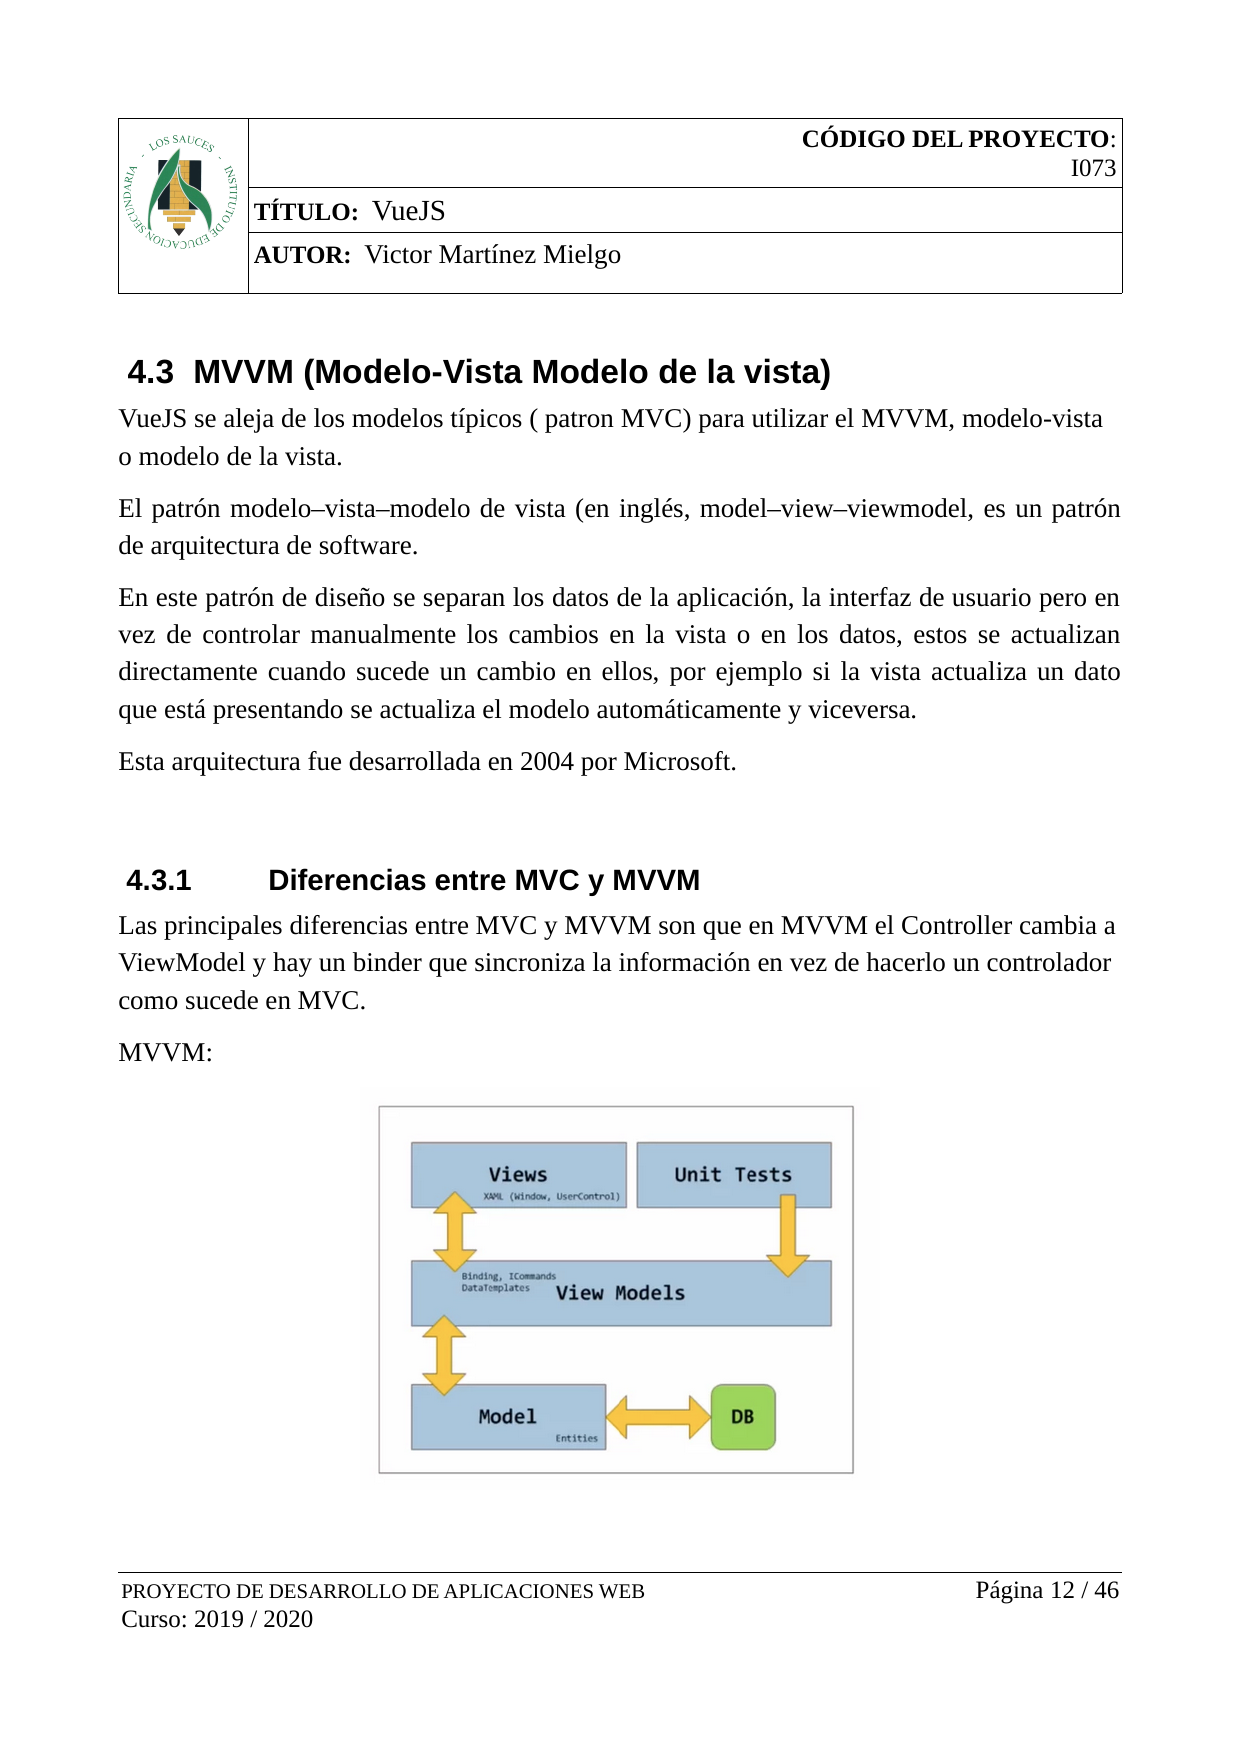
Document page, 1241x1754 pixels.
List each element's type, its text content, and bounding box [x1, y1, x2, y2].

text Esta arquitectura fue desarrollada en 2004 por Microsoft. [118, 745, 1122, 776]
text VueJS se aleja de los modelos típicos ( patron MVC) para utilizar el MVVM, modelo-vista o modelo de la vista. [118, 403, 1122, 471]
text MVVM: [118, 1036, 1122, 1067]
subtitle MVVM (Modelo-Vista Modelo de la vista) [118, 351, 1122, 390]
picture [360, 1087, 880, 1490]
text En este patrón de diseño se separan los datos de la aplicación, la interfaz de usuario pero en vez de controlar manualmente los cambios en la vista o en los datos, estos se actualizan directamente cuando sucede un cambio en ellos, por ejemplo si la vista actualiza un dato que está presentando se actualiza el modelo automáticamente y viceversa. [118, 581, 1122, 724]
text Las principales diferencias entre MVC y MVVM son que en MVVM el Controller cambia a ViewModel y hay un binder que sincroniza la información en vez de hacerlo un controlador como sucede en MVC. [118, 909, 1122, 1015]
subtitle Diferencias entre MVC y MVVM [118, 863, 1122, 897]
picture [112, 123, 254, 257]
text El patrón modelo–vista–modelo de vista (en inglés, model–view–viewmodel, es un patrón de arquitectura de software. [118, 492, 1122, 560]
